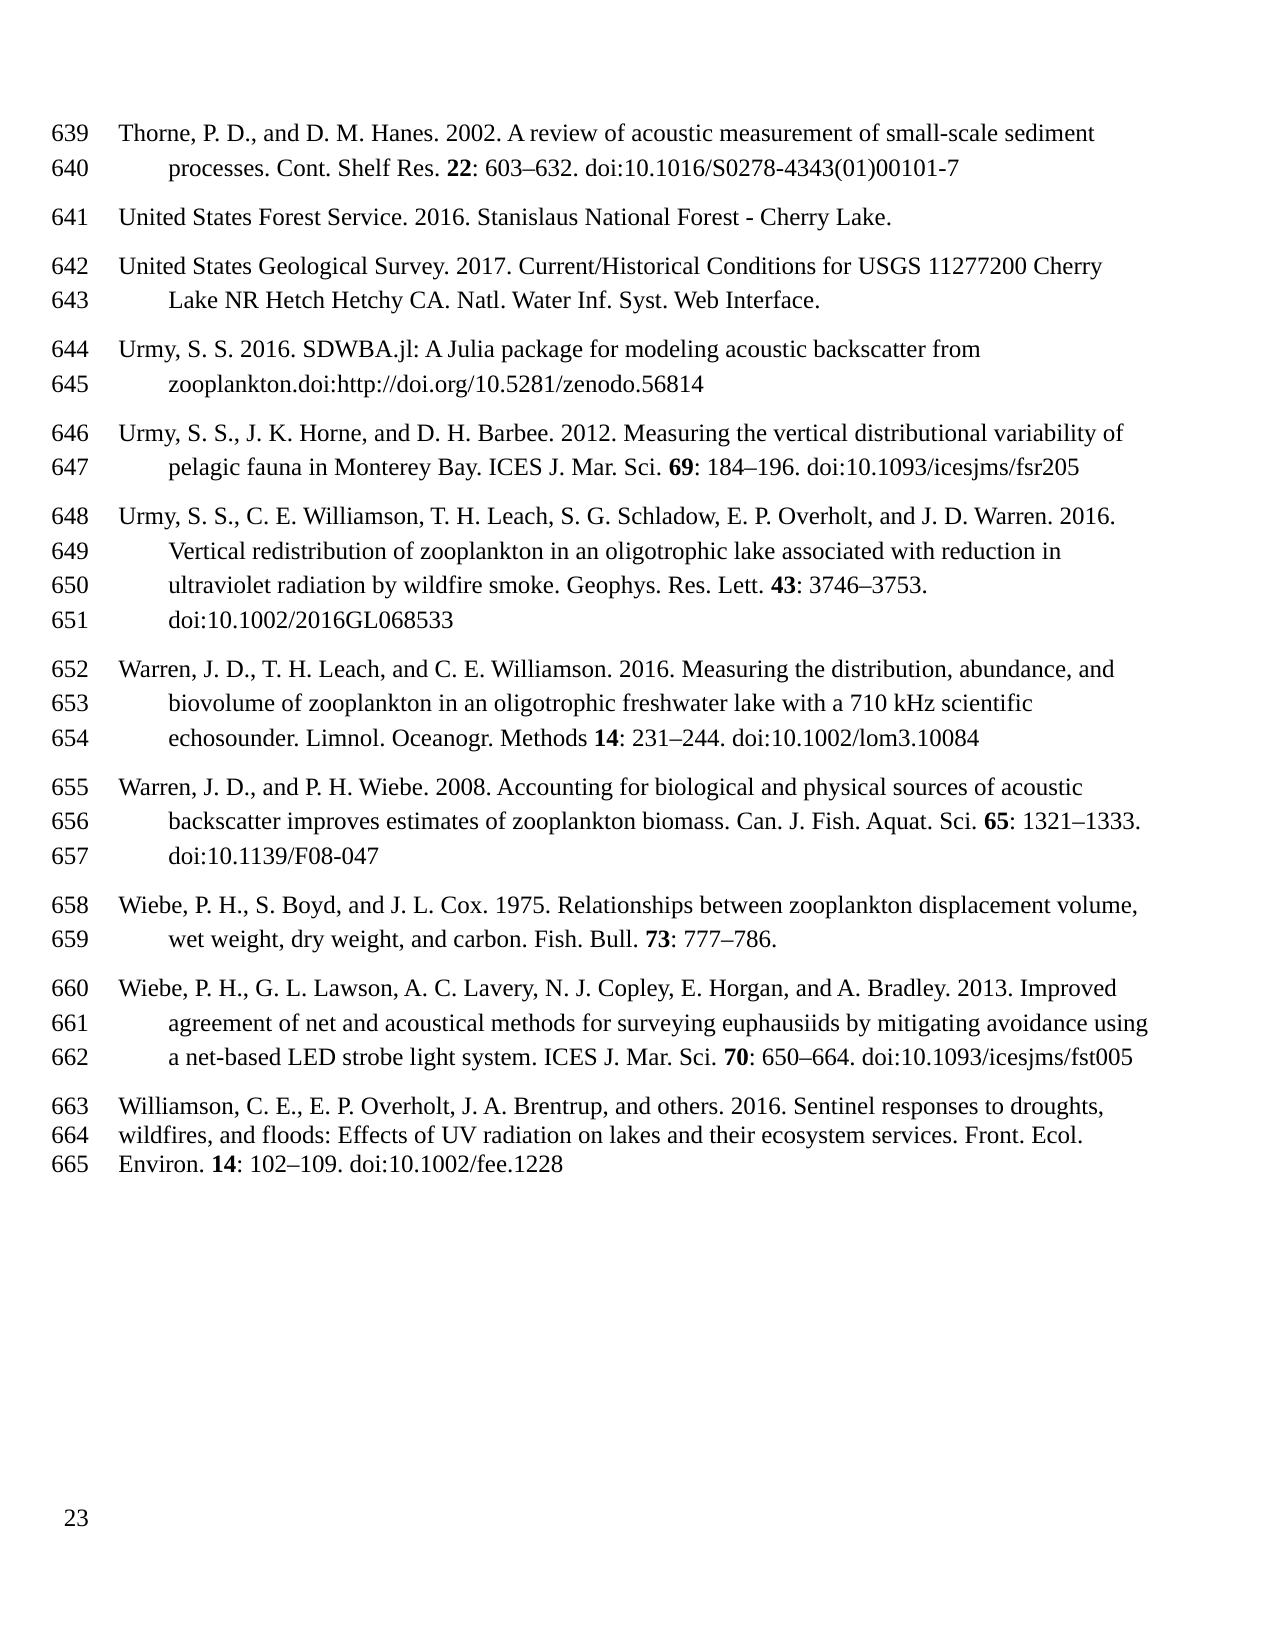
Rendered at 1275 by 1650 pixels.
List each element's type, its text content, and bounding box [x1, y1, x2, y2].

text Thorne, P. D., and D. M. Hanes. 2002. A review of acoustic measurement of small-scale sediment processes. Cont. Shelf Res. 22: 603–632. doi:10.1016/S0278-4343(01)00101-7 [118, 118, 1157, 181]
text Wiebe, P. H., S. Boyd, and J. L. Cox. 1975. Relationships between zooplankton displacement volume, wet weight, dry weight, and carbon. Fish. Bull. 73: 777–786. [118, 890, 1157, 953]
text Warren, J. D., T. H. Leach, and C. E. Williamson. 2016. Measuring the distribution, abundance, and biovolume of zooplankton in an oligotrophic freshwater lake with a 710 kHz scientific echosounder. Limnol. Oceanogr. Methods 14: 231–244. doi:10.1002/lom3.10084 [118, 654, 1157, 752]
text Urmy, S. S., C. E. Williamson, T. H. Leach, S. G. Schladow, E. P. Overholt, and J. D. Warren. 2016. Vertical redistribution of zooplankton in an oligotrophic lake associated with reduction in ultraviolet radiation by wildfire smoke. Geophys. Res. Lett. 43: 3746–3753. doi:10.1002/2016GL068533 [118, 501, 1157, 633]
text Warren, J. D., and P. H. Wiebe. 2008. Accounting for biological and physical sources of acoustic backscatter improves estimates of zooplankton biomass. Can. J. Fish. Aquat. Sci. 65: 1321–1333. doi:10.1139/F08-047 [118, 772, 1157, 869]
text Urmy, S. S. 2016. SDWBA.jl: A Julia package for modeling acoustic backscatter from zooplankton.doi:http://doi.org/10.5281/zenodo.56814 [118, 334, 1157, 397]
text United States Forest Service. 2016. Stanislaus National Forest - Cherry Lake. [118, 202, 1157, 230]
text Williamson, C. E., E. P. Overholt, J. A. Brentrup, and others. 2016. Sentinel responses to droughts, wildfires, and floods: Effects of UV radiation on lakes and their ecosystem services. Front. Ecol. Environ. 14: 102–109. doi:10.1002/fee.1228 [118, 1091, 1157, 1178]
text Wiebe, P. H., G. L. Lawson, A. C. Lavery, N. J. Copley, E. Horgan, and A. Bradley. 2013. Improved agreement of net and acoustical methods for surveying euphausiids by mitigating avoidance using a net-based LED strobe light system. ICES J. Mar. Sci. 70: 650–664. doi:10.1093/icesjms/fst005 [118, 973, 1157, 1071]
text United States Geological Survey. 2017. Current/Historical Conditions for USGS 11277200 Cherry Lake NR Hetch Hetchy CA. Natl. Water Inf. Syst. Web Interface. [118, 251, 1157, 314]
text Urmy, S. S., J. K. Horne, and D. H. Barbee. 2012. Measuring the vertical distributional variability of pelagic fauna in Monterey Bay. ICES J. Mar. Sci. 69: 184–196. doi:10.1093/icesjms/fsr205 [118, 418, 1157, 481]
